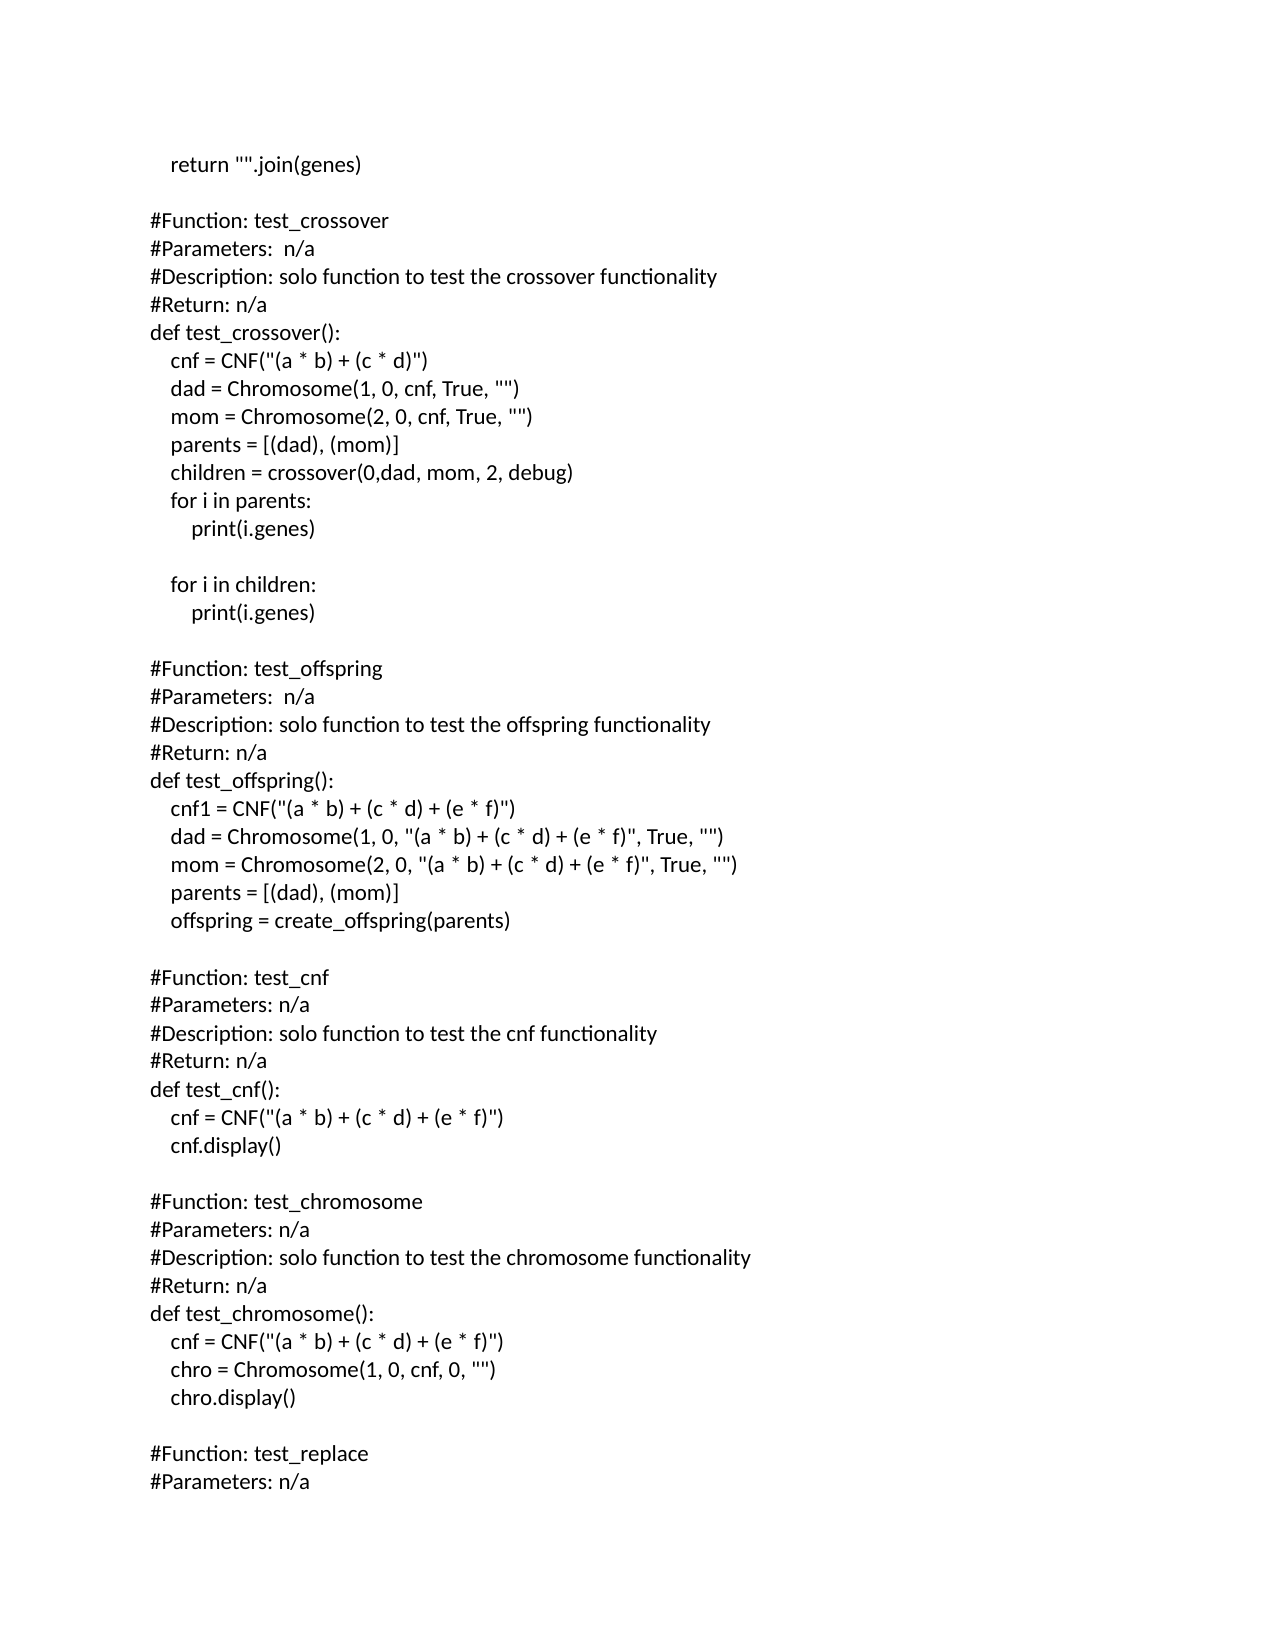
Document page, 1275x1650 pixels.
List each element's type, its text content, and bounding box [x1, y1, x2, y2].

text children = crossover(0,dad, mom, 2, debug) [150, 458, 1125, 486]
text chro = Chromosome(1, 0, cnf, 0, "") [150, 1355, 1125, 1383]
text #Parameters: n/a [150, 1215, 1125, 1243]
text print(i.genes) [150, 514, 1125, 542]
text parents = [(dad), (mom)] [150, 878, 1125, 907]
text #Return: n/a [150, 1047, 1125, 1075]
text mom = Chromosome(2, 0, cnf, True, "") [150, 402, 1125, 430]
text return "".join(genes) [150, 150, 1125, 178]
text dad = Chromosome(1, 0, "(a * b) + (c * d) + (e * f)", True, "") [150, 822, 1125, 851]
text def test_offspring(): [150, 766, 1125, 794]
text def test_chromosome(): [150, 1299, 1125, 1327]
text cnf = CNF("(a * b) + (c * d) + (e * f)") [150, 1103, 1125, 1131]
text def test_crossover(): [150, 318, 1125, 346]
text cnf.display() [150, 1131, 1125, 1159]
text mom = Chromosome(2, 0, "(a * b) + (c * d) + (e * f)", True, "") [150, 851, 1125, 878]
text #Parameters: n/a [150, 682, 1125, 710]
text #Description: solo function to test the crossover functionality [150, 262, 1125, 290]
text parents = [(dad), (mom)] [150, 430, 1125, 458]
text #Function: test_chromosome [150, 1187, 1125, 1215]
text #Parameters: n/a [150, 234, 1125, 262]
text #Return: n/a [150, 290, 1125, 318]
text for i in children: [150, 570, 1125, 598]
text #Function: test_crossover [150, 206, 1125, 234]
text #Function: test_offspring [150, 654, 1125, 682]
text #Description: solo function to test the cnf functionality [150, 1019, 1125, 1047]
text #Return: n/a [150, 1271, 1125, 1299]
text #Return: n/a [150, 738, 1125, 766]
text #Parameters: n/a [150, 1467, 1125, 1495]
text #Parameters: n/a [150, 991, 1125, 1019]
text dad = Chromosome(1, 0, cnf, True, "") [150, 374, 1125, 402]
text def test_cnf(): [150, 1075, 1125, 1103]
text chro.display() [150, 1383, 1125, 1411]
text #Function: test_cnf [150, 963, 1125, 991]
text print(i.genes) [150, 598, 1125, 626]
text #Function: test_replace [150, 1439, 1125, 1467]
text cnf1 = CNF("(a * b) + (c * d) + (e * f)") [150, 794, 1125, 822]
text cnf = CNF("(a * b) + (c * d) + (e * f)") [150, 1327, 1125, 1355]
text #Description: solo function to test the chromosome functionality [150, 1243, 1125, 1271]
text cnf = CNF("(a * b) + (c * d)") [150, 346, 1125, 374]
text for i in parents: [150, 486, 1125, 514]
text #Description: solo function to test the offspring functionality [150, 710, 1125, 738]
text offspring = create_offspring(parents) [150, 907, 1125, 934]
